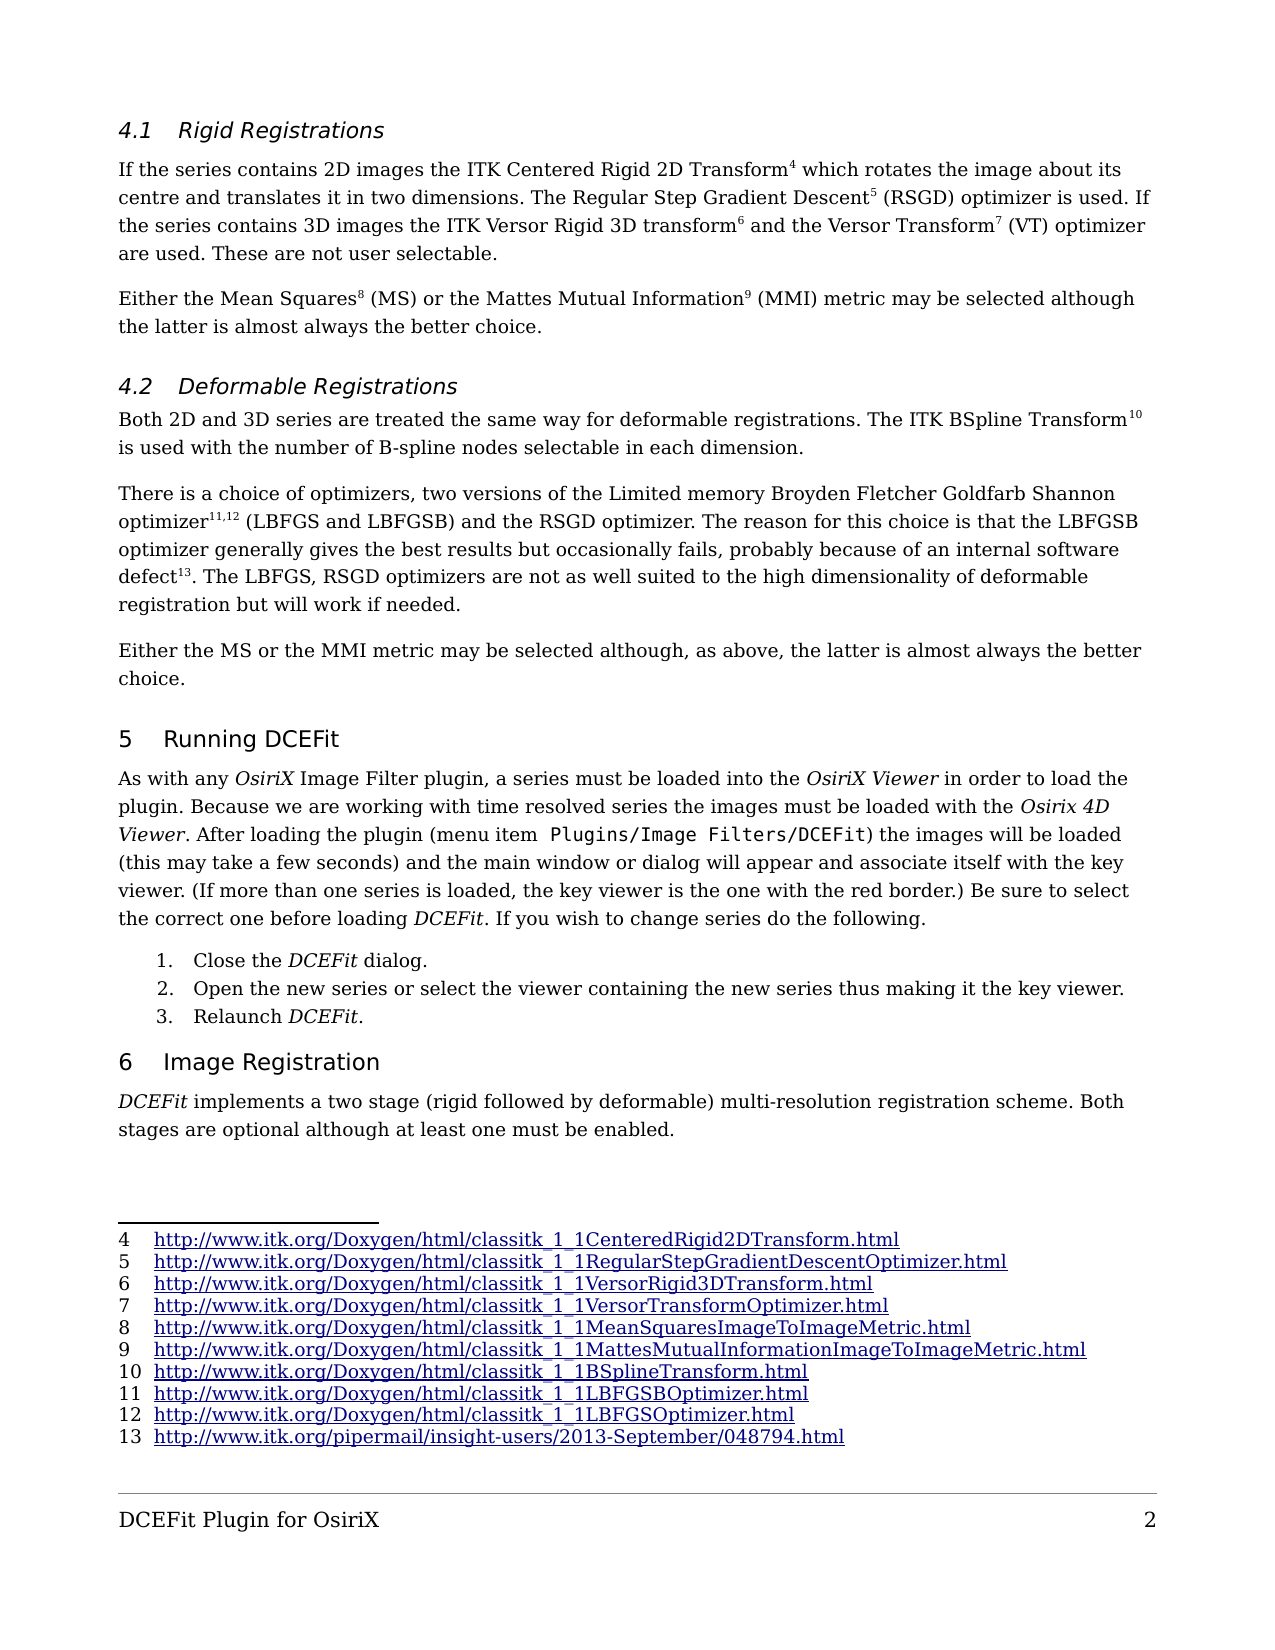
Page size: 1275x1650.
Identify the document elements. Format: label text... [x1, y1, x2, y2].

list Relaunch DCEFit. [156, 1006, 1157, 1028]
subtitle Rigid Registrations [118, 118, 1157, 144]
text http://www.itk.org/Doxygen/html/classitk_1_1RegularStepGradientDescentOptimizer.html [118, 1251, 1157, 1273]
text http://www.itk.org/Doxygen/html/classitk_1_1VersorTransformOptimizer.html [118, 1295, 1157, 1317]
text http://www.itk.org/pipermail/insight-users/2013-September/048794.html [118, 1426, 1157, 1448]
text http://www.itk.org/Doxygen/html/classitk_1_1MeanSquaresImageToImageMetric.html [118, 1317, 1157, 1339]
subtitle Running DCEFit [118, 726, 1157, 753]
text DCEFit implements a two stage (rigid followed by deformable) multi-resolution registration scheme. Both stages are optional although at least one must be enabled. [118, 1091, 1157, 1141]
list Open the new series or select the viewer containing the new series thus making it the key viewer. [157, 978, 1157, 1000]
text http://www.itk.org/Doxygen/html/classitk_1_1MattesMutualInformationImageToImageMetric.html [118, 1339, 1157, 1361]
text Either the Mean Squares (MS) or the Mattes Mutual Information (MMI) metric may be selected although the latter is almost always the better choice. [118, 288, 1157, 338]
text http://www.itk.org/Doxygen/html/classitk_1_1LBFGSOptimizer.html [118, 1404, 1157, 1426]
text http://www.itk.org/Doxygen/html/classitk_1_1BSplineTransform.html [118, 1361, 1157, 1383]
subtitle Image Registration [118, 1049, 1157, 1076]
subtitle Deformable Registrations [118, 374, 1157, 400]
text http://www.itk.org/Doxygen/html/classitk_1_1CenteredRigid2DTransform.html [118, 1229, 1157, 1251]
text Either the MS or the MMI metric may be selected although, as above, the latter is almost always the better choice. [118, 640, 1157, 690]
text http://www.itk.org/Doxygen/html/classitk_1_1VersorRigid3DTransform.html [118, 1273, 1157, 1295]
text There is a choice of optimizers, two versions of the Limited memory Broyden Fletcher Goldfarb Shannon optimizer, (LBFGS and LBFGSB) and the RSGD optimizer. The reason for this choice is that the LBFGSB optimizer generally gives the best results but occasionally fails, probably because of an internal software defect. The LBFGS, RSGD optimizers are not as well suited to the high dimensionality of deformable registration but will work if needed. [118, 483, 1157, 616]
text Both 2D and 3D series are treated the same way for deformable registrations. The ITK BSpline Transform is used with the number of B-spline nodes selectable in each dimension. [118, 409, 1157, 459]
list As with any OsiriX Image Filter plugin, a series must be loaded into the OsiriX Viewer in order to load the plugin. Because we are working with time resolved series the images must be loaded with the Osirix 4D Viewer. After loading the plugin (menu item Plugins/Image Filters/DCEFit) the images will be loaded (this may take a few seconds) and the main window or dialog will appear and associate itself with the key viewer. (If more than one series is loaded, the key viewer is the one with the red border.) Be sure to select the correct one before loading DCEFit. If you wish to change series do the following. [118, 768, 1157, 929]
list Close the DCEFit dialog. [156, 950, 1157, 972]
text If the series contains 2D images the ITK Centered Rigid 2D Transform which rotates the image about its centre and translates it in two dimensions. The Regular Step Gradient Descent (RSGD) optimizer is used. If the series contains 3D images the ITK Versor Rigid 3D transform and the Versor Transform (VT) optimizer are used. These are not user selectable. [118, 159, 1157, 264]
text http://www.itk.org/Doxygen/html/classitk_1_1LBFGSBOptimizer.html [118, 1383, 1157, 1404]
